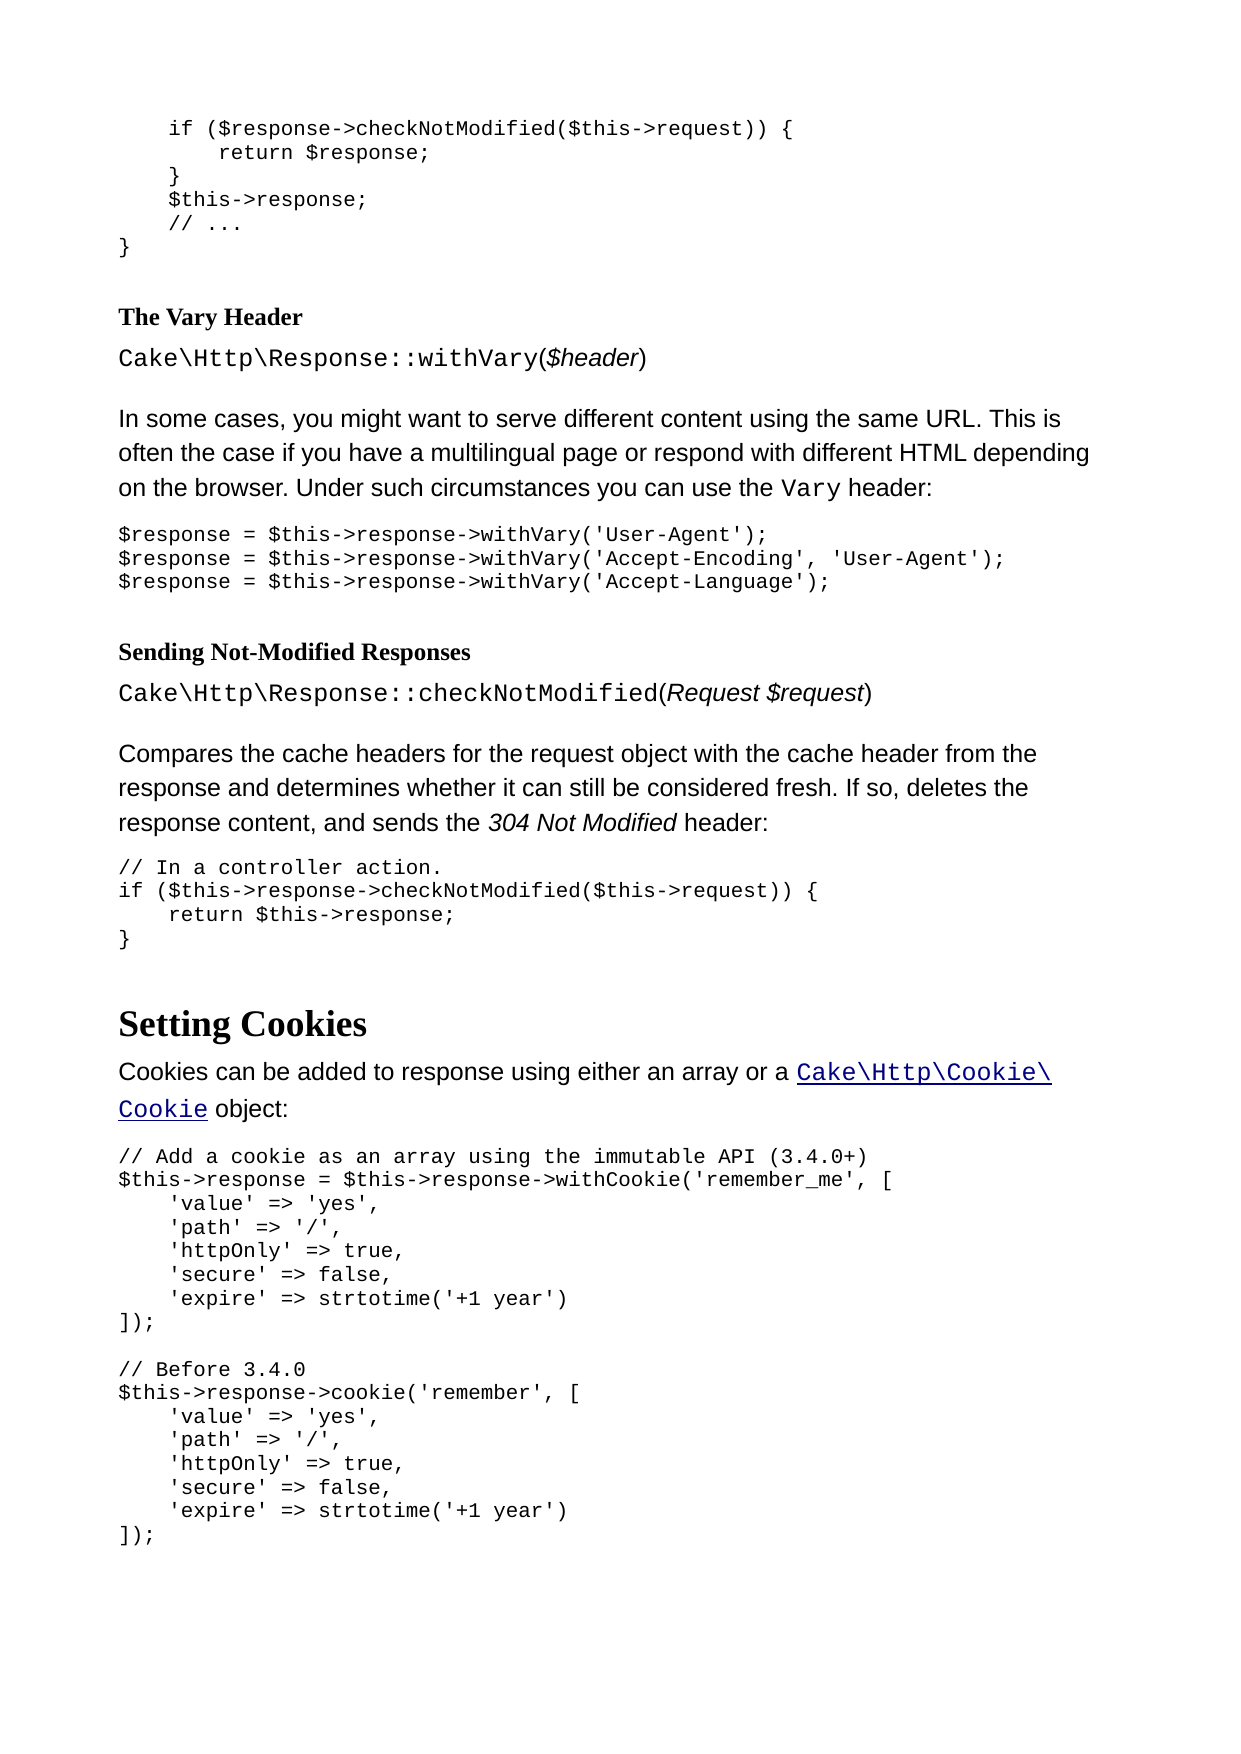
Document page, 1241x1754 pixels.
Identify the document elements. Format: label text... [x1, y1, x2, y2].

text // Before 3.4.0 [118, 1358, 1122, 1382]
text // Add a cookie as an array using the immutable API (3.4.0+) [118, 1146, 1122, 1169]
text Compares the cache headers for the request object with the cache header from the response and determines whether it can still be considered fresh. If so, deletes the response content, and sends the 304 Not Modified header: [118, 739, 1122, 837]
subtitle Sending Not-Modified Responses [118, 637, 1122, 666]
text ]); [118, 1524, 1122, 1548]
text $this->response = $this->response->withCookie('remember_me', [ [118, 1169, 1122, 1193]
text return $this->response; [118, 904, 1122, 928]
subtitle Cake\Http\Response::withVary($header) [118, 343, 1122, 374]
text 'value' => 'yes', [118, 1406, 1122, 1429]
text } [118, 928, 1122, 951]
text $this->response->cookie('remember', [ [118, 1382, 1122, 1406]
text 'path' => '/', [118, 1217, 1122, 1240]
text $response = $this->response->withVary('Accept-Encoding', 'User-Agent'); [118, 548, 1122, 572]
text Cookies can be added to response using either an array or a Cake\Http\Cookie\Cookie object: [118, 1057, 1122, 1125]
text 'secure' => false, [118, 1264, 1122, 1288]
text 'expire' => strtotime('+1 year') [118, 1288, 1122, 1311]
text // In a controller action. [118, 857, 1122, 881]
text $response = $this->response->withVary('Accept-Language'); [118, 572, 1122, 595]
subtitle Setting Cookies [118, 1002, 1122, 1045]
text } [118, 236, 1122, 260]
text } [118, 165, 1122, 189]
text 'secure' => false, [118, 1477, 1122, 1500]
text $this->response; [118, 189, 1122, 213]
text if ($this->response->checkNotModified($this->request)) { [118, 881, 1122, 904]
text 'value' => 'yes', [118, 1193, 1122, 1217]
text return $response; [118, 142, 1122, 165]
text 'path' => '/', [118, 1429, 1122, 1453]
text if ($response->checkNotModified($this->request)) { [118, 118, 1122, 142]
text 'httpOnly' => true, [118, 1453, 1122, 1477]
text 'expire' => strtotime('+1 year') [118, 1500, 1122, 1524]
text In some cases, you might want to serve different content using the same URL. This is often the case if you have a multilingual page or respond with different HTML depending on the browser. Under such circumstances you can use the Vary header: [118, 404, 1122, 503]
subtitle The Vary Header [118, 302, 1122, 331]
text 'httpOnly' => true, [118, 1240, 1122, 1264]
subtitle Cake\Http\Response::checkNotModified(Request $request) [118, 678, 1122, 709]
text ]); [118, 1311, 1122, 1335]
text $response = $this->response->withVary('User-Agent'); [118, 524, 1122, 548]
text // ... [118, 213, 1122, 236]
